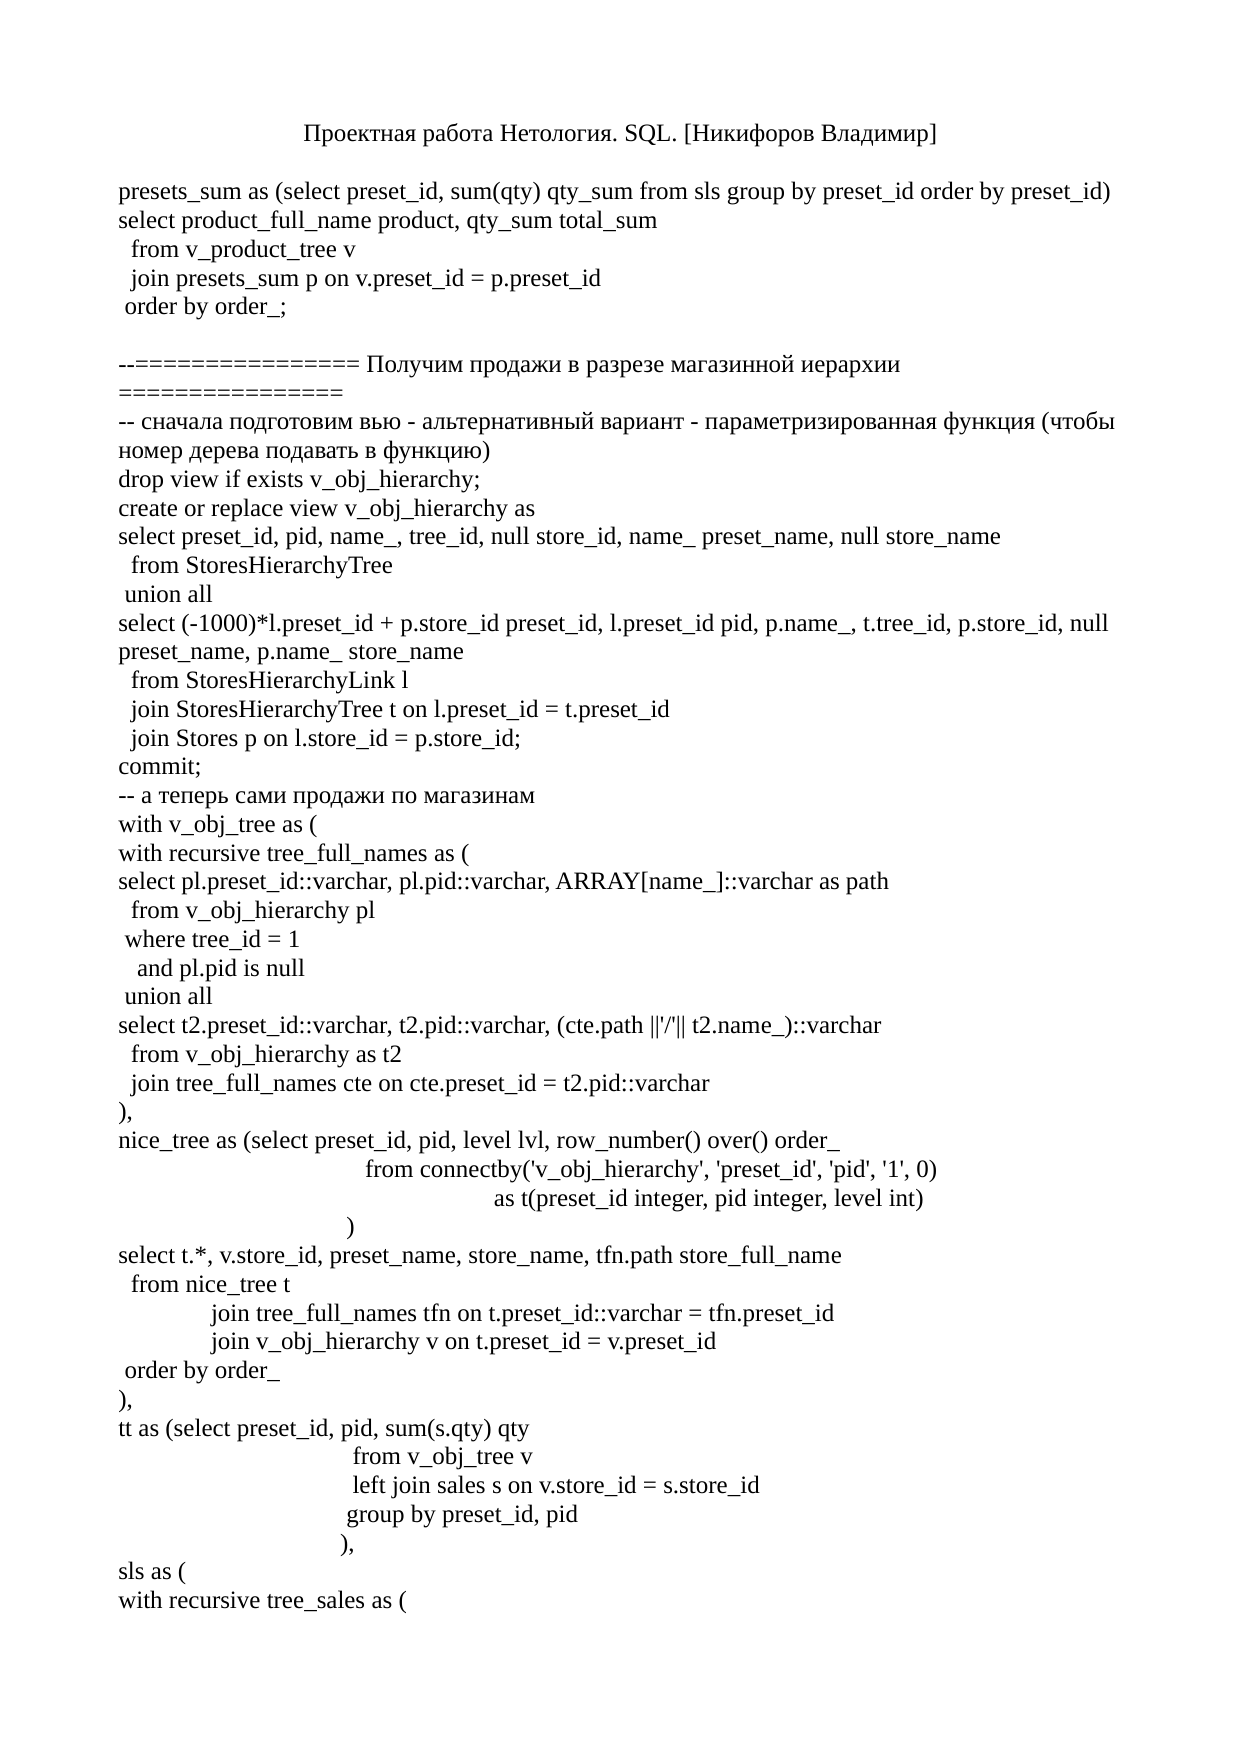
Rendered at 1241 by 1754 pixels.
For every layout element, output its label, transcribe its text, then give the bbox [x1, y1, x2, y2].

text -- сначала подготовим вью - альтернативный вариант - параметризированная функция (чтобы номер дерева подавать в функцию) [118, 406, 1122, 464]
text select product_full_name product, qty_sum total_sum [118, 205, 1122, 234]
text select t.*, v.store_id, preset_name, store_name, tfn.path store_full_name [118, 1240, 1122, 1269]
text join presets_sum p on v.preset_id = p.preset_id [118, 263, 1122, 291]
text left join sales s on v.store_id = s.store_id [118, 1470, 1122, 1499]
text select (-1000)*l.preset_id + p.store_id preset_id, l.preset_id pid, p.name_, t.tree_id, p.store_id, null preset_name, p.name_ store_name [118, 608, 1122, 665]
text from connectby('v_obj_hierarchy', 'preset_id', 'pid', '1', 0) [118, 1154, 1122, 1183]
text union all [118, 579, 1122, 608]
text commit; [118, 751, 1122, 780]
text with v_obj_tree as ( [118, 809, 1122, 838]
text create or replace view v_obj_hierarchy as [118, 493, 1122, 521]
text with recursive tree_sales as ( [118, 1585, 1122, 1614]
text union all [118, 981, 1122, 1010]
text ), [118, 1096, 1122, 1125]
text presets_sum as (select preset_id, sum(qty) qty_sum from sls group by preset_id order by preset_id) [118, 176, 1122, 205]
text select pl.preset_id::varchar, pl.pid::varchar, ARRAY[name_]::varchar as path [118, 866, 1122, 895]
text select t2.preset_id::varchar, t2.pid::varchar, (cte.path ||'/'|| t2.name_)::varchar [118, 1010, 1122, 1039]
text order by order_ [118, 1355, 1122, 1384]
text group by preset_id, pid [118, 1499, 1122, 1528]
text join Stores p on l.store_id = p.store_id; [118, 723, 1122, 751]
text sls as ( [118, 1556, 1122, 1585]
text join v_obj_hierarchy v on t.preset_id = v.preset_id [118, 1326, 1122, 1355]
text from StoresHierarchyLink l [118, 665, 1122, 694]
text from v_obj_tree v [118, 1441, 1122, 1470]
text order by order_; [118, 291, 1122, 320]
text from v_obj_hierarchy pl [118, 895, 1122, 924]
text ) [118, 1211, 1122, 1240]
text where tree_id = 1 [118, 924, 1122, 953]
text join tree_full_names cte on cte.preset_id = t2.pid::varchar [118, 1068, 1122, 1096]
text ), [118, 1528, 1122, 1556]
text tt as (select preset_id, pid, sum(s.qty) qty [118, 1413, 1122, 1441]
text as t(preset_id integer, pid integer, level int) [118, 1183, 1122, 1211]
text ), [118, 1384, 1122, 1413]
text -- а теперь сами продажи по магазинам [118, 780, 1122, 809]
text --================ Получим продажи в разрезе магазинной иерархии ================ [118, 349, 1122, 406]
text join tree_full_names tfn on t.preset_id::varchar = tfn.preset_id [118, 1298, 1122, 1326]
text and pl.pid is null [118, 953, 1122, 981]
text from v_product_tree v [118, 234, 1122, 263]
text nice_tree as (select preset_id, pid, level lvl, row_number() over() order_ [118, 1125, 1122, 1154]
text from StoresHierarchyTree [118, 550, 1122, 579]
text select preset_id, pid, name_, tree_id, null store_id, name_ preset_name, null store_name [118, 521, 1122, 550]
text from nice_tree t [118, 1269, 1122, 1298]
text from v_obj_hierarchy as t2 [118, 1039, 1122, 1068]
text drop view if exists v_obj_hierarchy; [118, 464, 1122, 493]
text with recursive tree_full_names as ( [118, 838, 1122, 866]
text join StoresHierarchyTree t on l.preset_id = t.preset_id [118, 694, 1122, 723]
